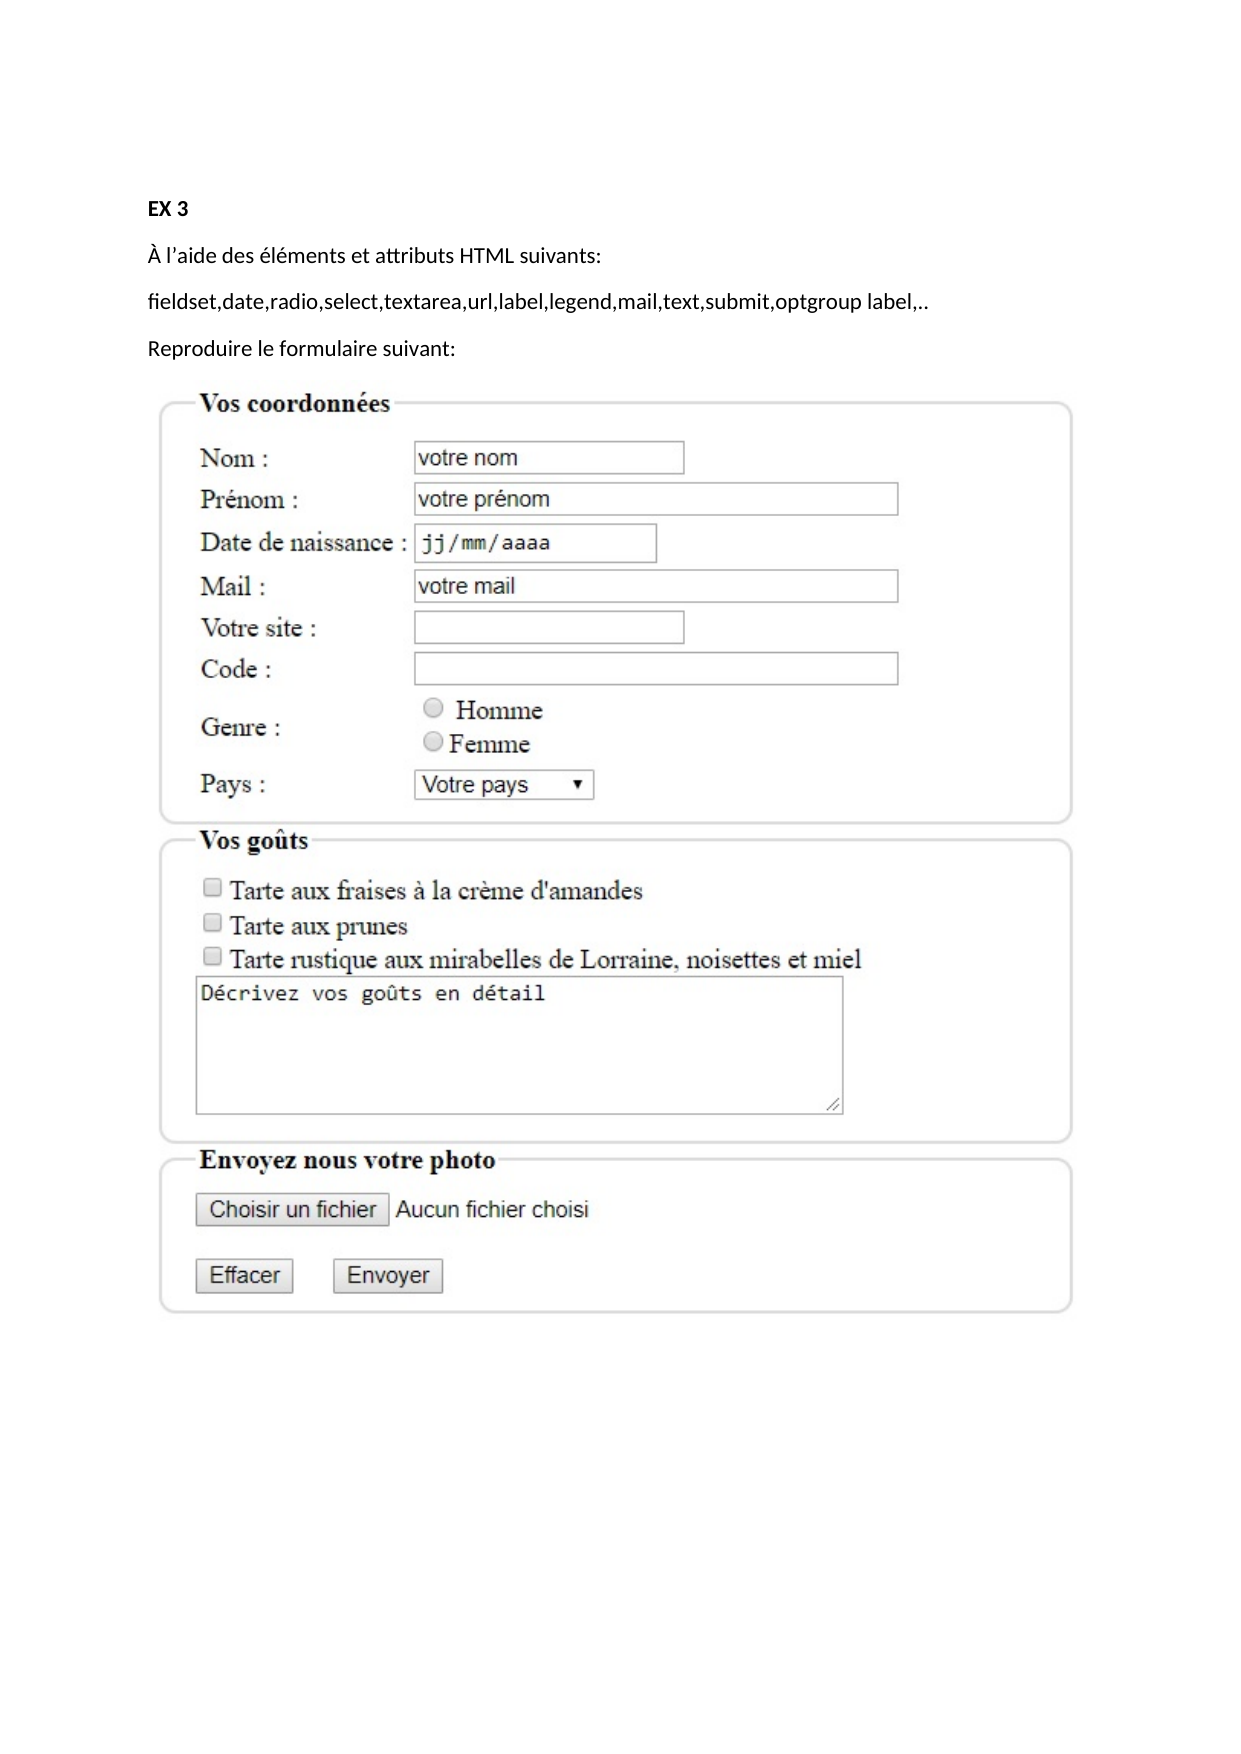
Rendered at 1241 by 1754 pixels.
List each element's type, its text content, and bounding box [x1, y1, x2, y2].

text Reproduire le formulaire suivant: [148, 334, 1093, 362]
text fieldset,date,radio,select,textarea,url,label,legend,mail,text,submit,optgroup label,.. [148, 287, 1093, 315]
text EX 3 [148, 194, 1093, 222]
text À l’aide des éléments et attributs HTML suivants: [148, 241, 1093, 269]
